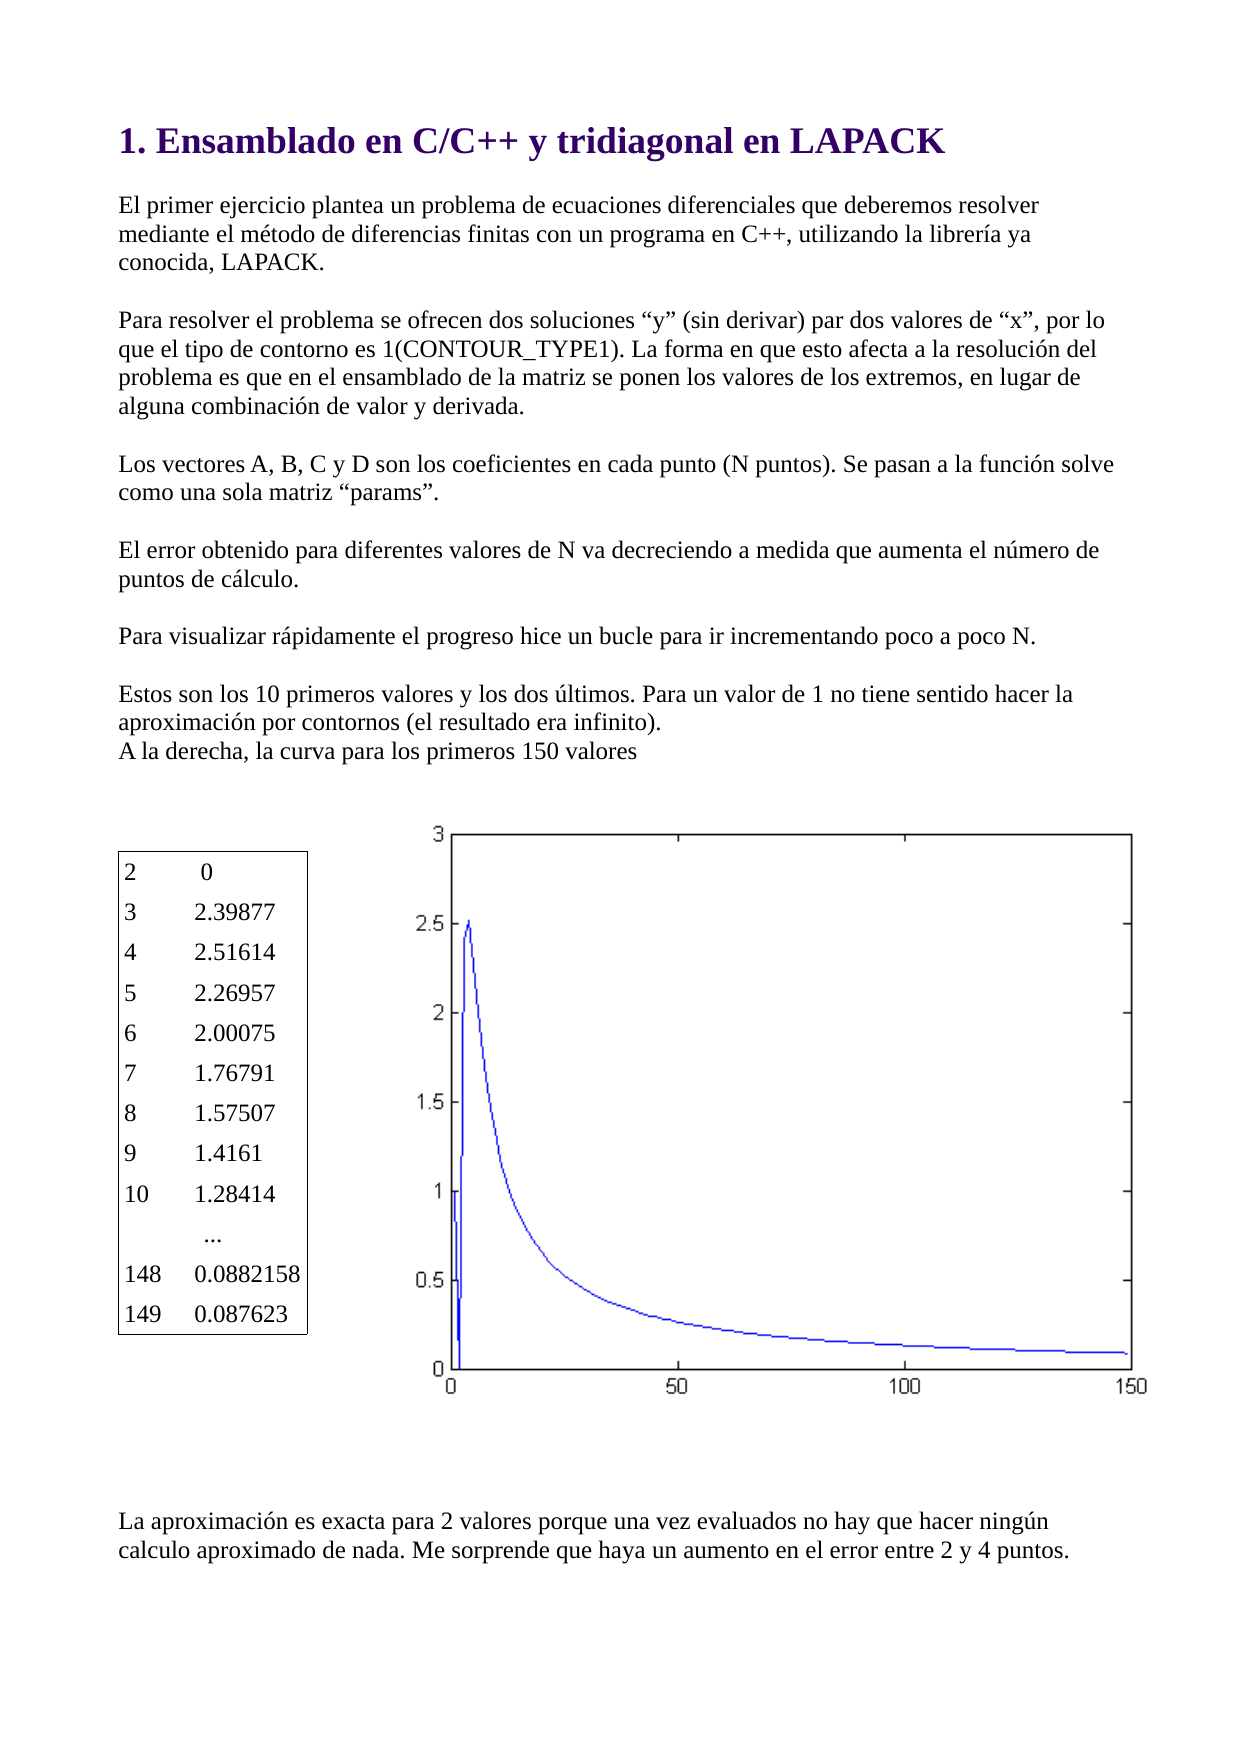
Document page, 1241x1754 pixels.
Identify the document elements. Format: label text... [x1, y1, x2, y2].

table_header 2 [119, 852, 188, 892]
table_cell 2.39877 [189, 892, 307, 932]
picture [337, 784, 1214, 1441]
table_cell 5 [119, 972, 188, 1012]
text La aproximación es exacta para 2 valores porque una vez evaluados no hay que hacer ningún calculo aproximado de nada. Me sorprende que haya un aumento en el error entre 2 y 4 puntos. [118, 1506, 1122, 1564]
table_cell 2.00075 [189, 1012, 307, 1052]
table_cell 1.76791 [189, 1053, 307, 1093]
text Estos son los 10 primeros valores y los dos últimos. Para un valor de 1 no tiene sentido hacer la aproximación por contornos (el resultado era infinito). [118, 679, 1122, 736]
table_cell 2.51614 [189, 932, 307, 972]
text Para resolver el problema se ofrecen dos soluciones “y” (sin derivar) par dos valores de “x”, por lo que el tipo de contorno es 1(CONTOUR_TYPE1). La forma en que esto afecta a la resolución del problema es que en el ensamblado de la matriz se ponen los valores de los extremos, en lugar de alguna combinación de valor y derivada. [118, 305, 1122, 420]
table_cell 0.0882158 [189, 1254, 307, 1294]
table_cell 3 [119, 892, 188, 932]
table_cell 7 [119, 1053, 188, 1093]
table_cell 0.087623 [189, 1294, 307, 1334]
table_cell 148 [119, 1254, 188, 1294]
table_cell 6 [119, 1012, 188, 1052]
table_cell 10 [119, 1173, 188, 1213]
table_cell 1.57507 [189, 1093, 307, 1133]
table_cell 149 [119, 1294, 188, 1334]
text A la derecha, la curva para los primeros 150 valores [118, 736, 1122, 765]
text El error obtenido para diferentes valores de N va decreciendo a medida que aumenta el número de puntos de cálculo. [118, 535, 1122, 592]
text 1. Ensamblado en C/C++ y tridiagonal en LAPACK [118, 118, 1122, 161]
table_cell 1.4161 [189, 1133, 307, 1173]
table_cell 9 [119, 1133, 188, 1173]
table_header 0 [189, 852, 307, 892]
table_cell 1.28414 [189, 1173, 307, 1213]
text Para visualizar rápidamente el progreso hice un bucle para ir incrementando poco a poco N. [118, 621, 1122, 650]
table_cell 8 [119, 1093, 188, 1133]
text Los vectores A, B, C y D son los coeficientes en cada punto (N puntos). Se pasan a la función solve como una sola matriz “params”. [118, 449, 1122, 506]
text El primer ejercicio plantea un problema de ecuaciones diferenciales que deberemos resolver mediante el método de diferencias finitas con un programa en C++, utilizando la librería ya conocida, LAPACK. [118, 190, 1122, 276]
table_cell 2.26957 [189, 972, 307, 1012]
table_cell 4 [119, 932, 188, 972]
table_cell ... [119, 1213, 307, 1253]
